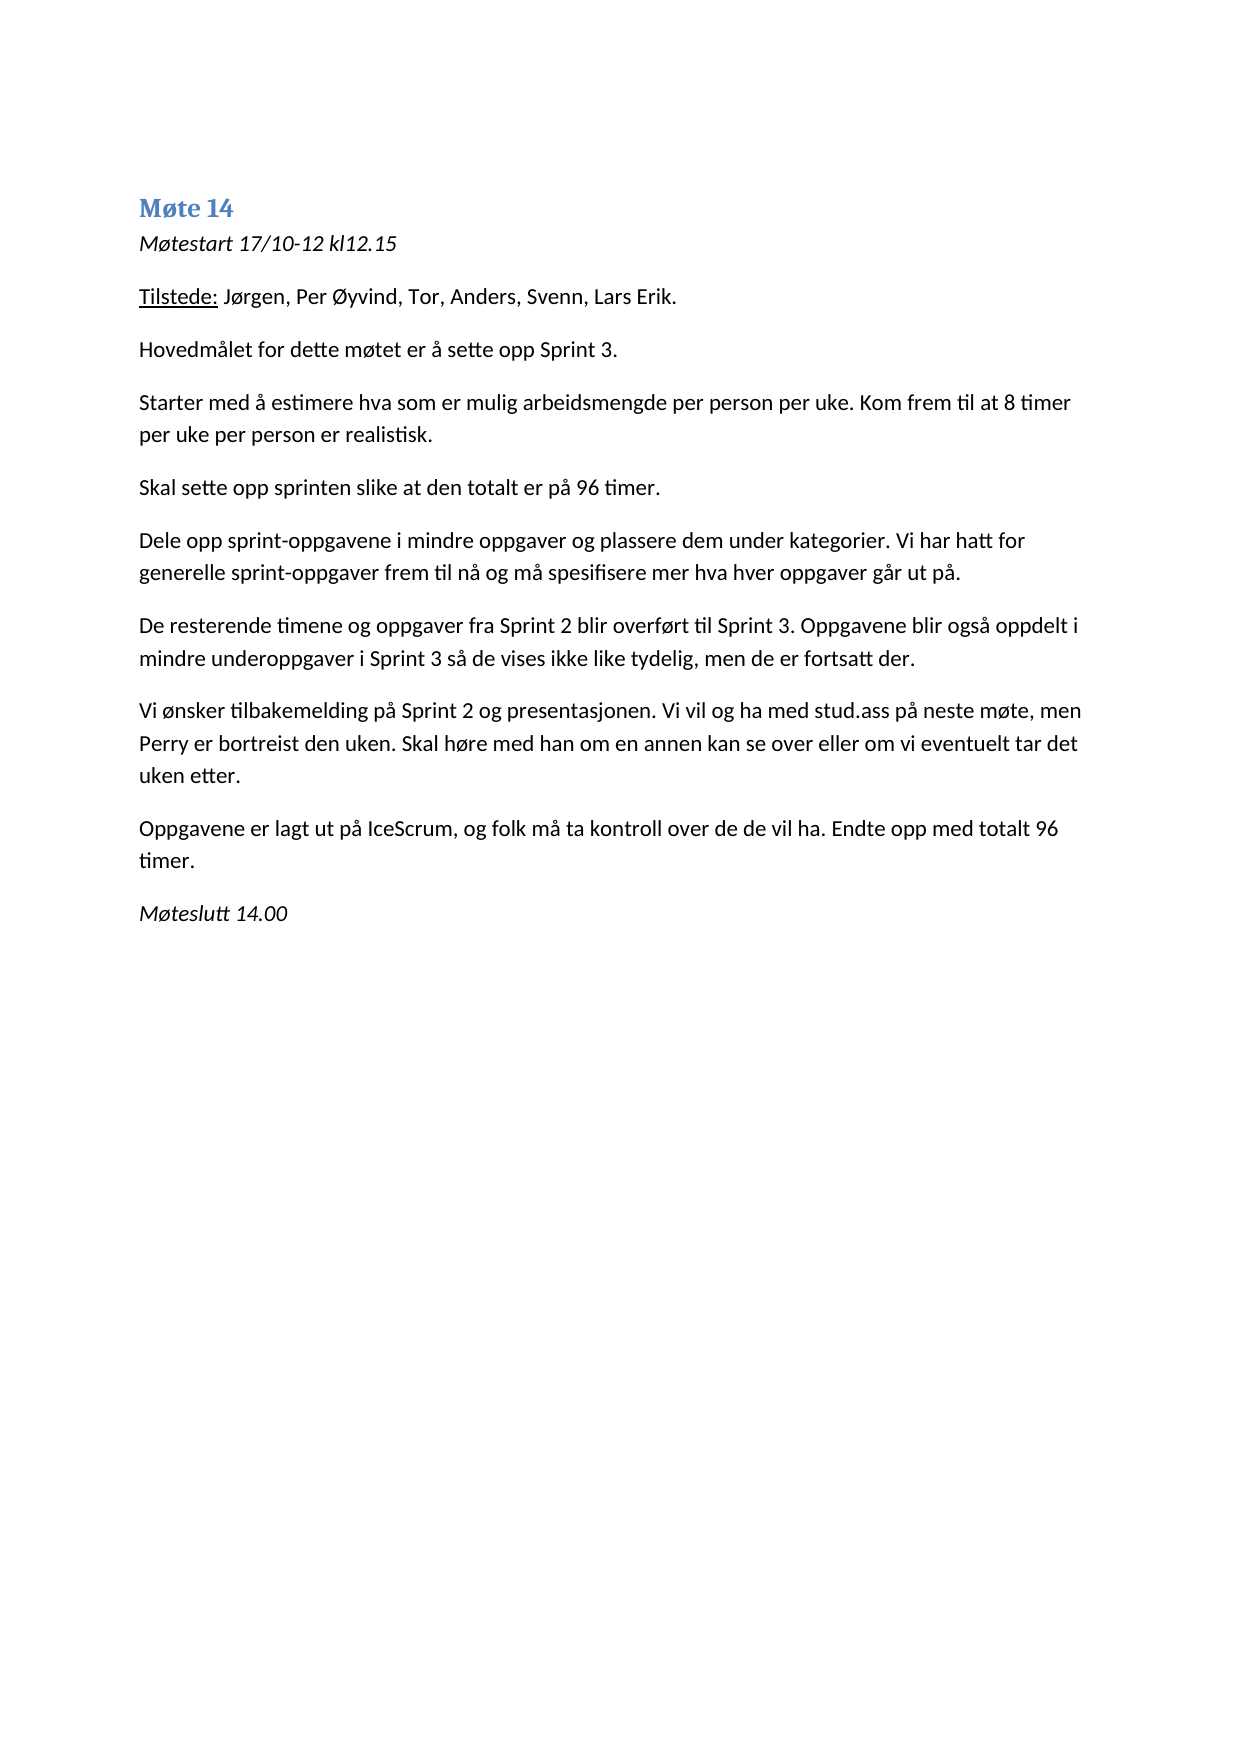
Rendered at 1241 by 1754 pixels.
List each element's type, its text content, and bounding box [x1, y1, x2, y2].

subtitle Møte 14 [139, 193, 1101, 224]
text Møteslutt 14.00 [139, 899, 1101, 927]
text Møtestart 17/10-12 kl12.15 [139, 229, 1101, 257]
text De resterende timene og oppgaver fra Sprint 2 blir overført til Sprint 3. Oppgavene blir også oppdelt i mindre underoppgaver i Sprint 3 så de vises ikke like tydelig, men de er fortsatt der. [139, 611, 1101, 672]
text Hovedmålet for dette møtet er å sette opp Sprint 3. [139, 335, 1101, 363]
text Oppgavene er lagt ut på IceScrum, og folk må ta kontroll over de de vil ha. Endte opp med totalt 96 timer. [139, 814, 1101, 874]
text Tilstede: Jørgen, Per Øyvind, Tor, Anders, Svenn, Lars Erik. [139, 282, 1101, 310]
text Dele opp sprint-oppgavene i mindre oppgaver og plassere dem under kategorier. Vi har hatt for generelle sprint-oppgaver frem til nå og må spesifisere mer hva hver oppgaver går ut på. [139, 526, 1101, 586]
text Starter med å estimere hva som er mulig arbeidsmengde per person per uke. Kom frem til at 8 timer per uke per person er realistisk. [139, 388, 1101, 448]
text Skal sette opp sprinten slike at den totalt er på 96 timer. [139, 473, 1101, 501]
text Vi ønsker tilbakemelding på Sprint 2 og presentasjonen. Vi vil og ha med stud.ass på neste møte, men Perry er bortreist den uken. Skal høre med han om en annen kan se over eller om vi eventuelt tar det uken etter. [139, 697, 1101, 789]
